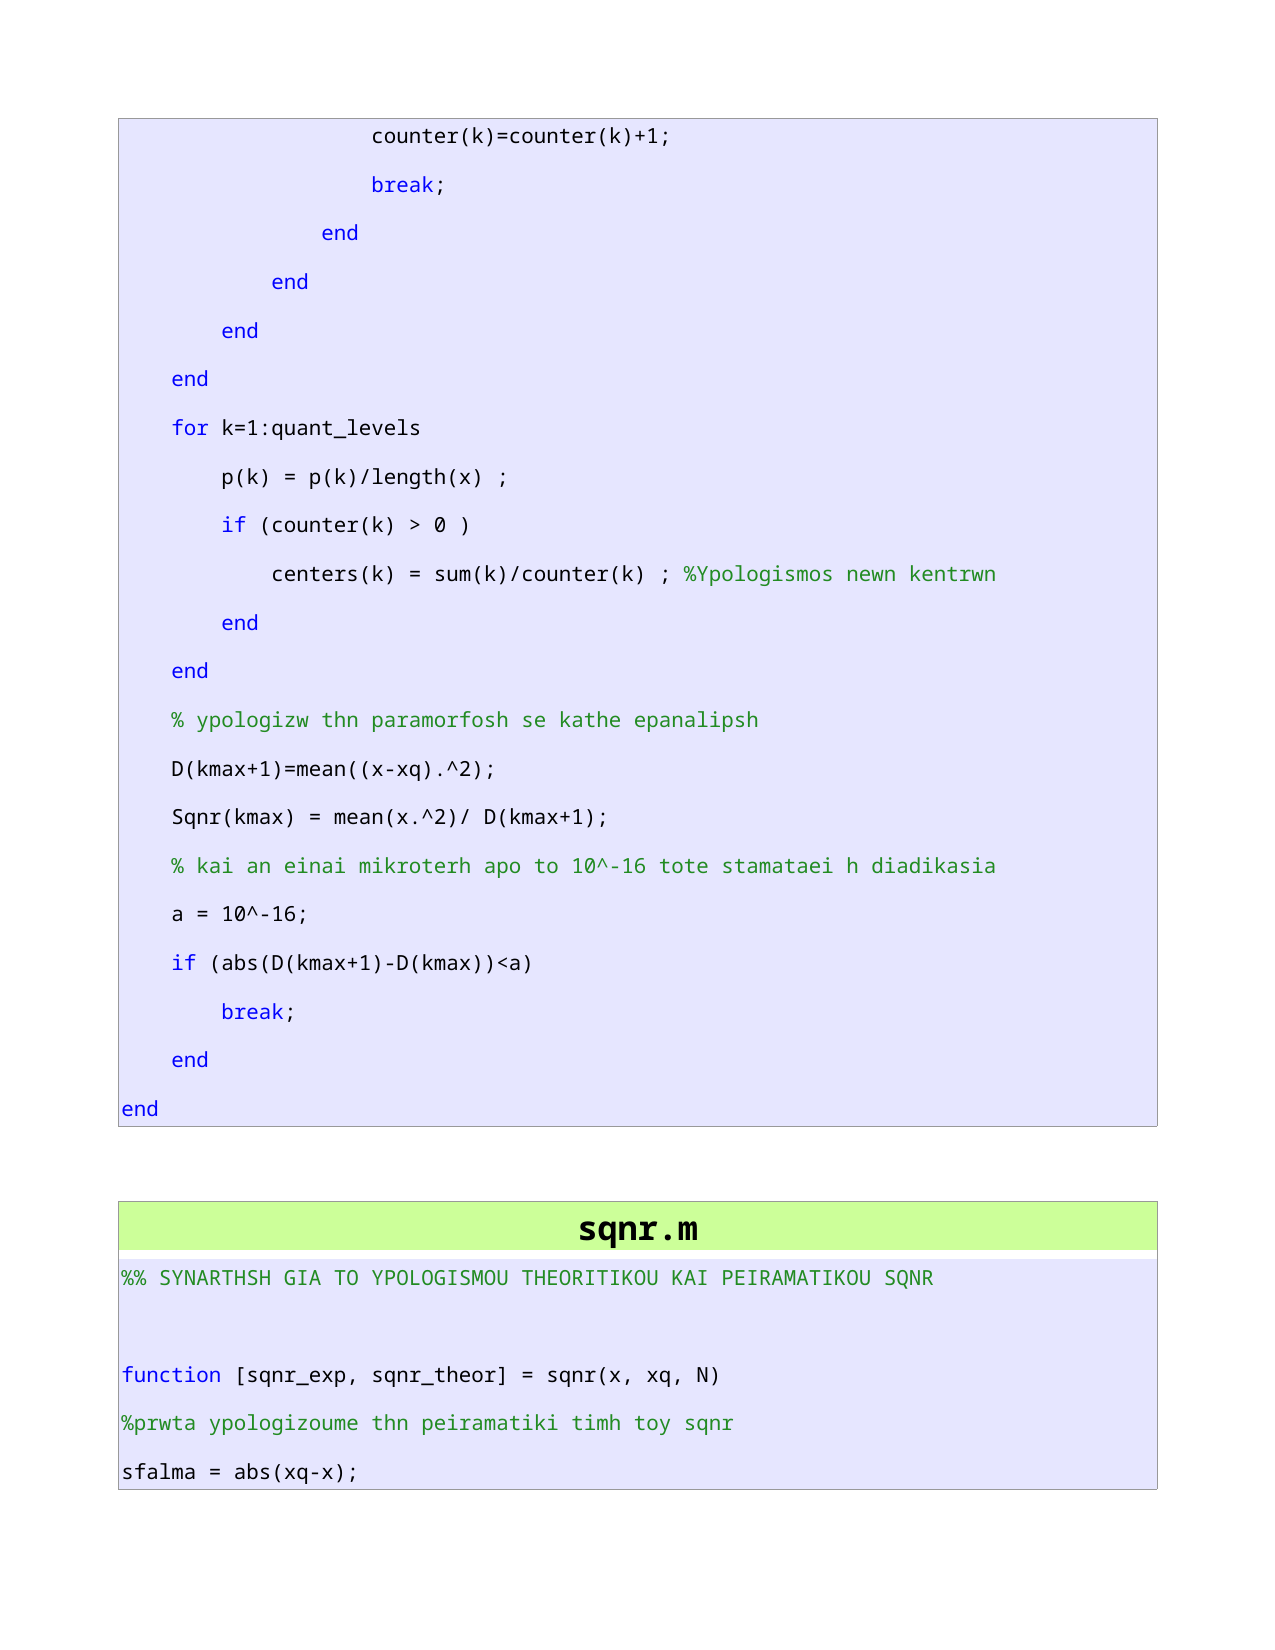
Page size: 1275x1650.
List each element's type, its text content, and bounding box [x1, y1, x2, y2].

text % ypologizw thn paramorfosh se kathe epanalipsh [119, 702, 1157, 733]
text end [119, 604, 1157, 636]
text % kai an einai mikroterh apo to 10^-16 tote stamataei h diadikasia [119, 848, 1157, 879]
text break; [119, 167, 1157, 198]
text centers(k) = sum(k)/counter(k) ; %Ypologismos newn kentrwn [119, 556, 1157, 587]
text p(k) = p(k)/length(x) ; [119, 459, 1157, 490]
text %prwta ypologizoume thn peiramatiki timh toy sqnr [119, 1405, 1157, 1437]
text end [119, 215, 1157, 247]
text end [119, 361, 1157, 393]
text for k=1:quant_levels [119, 410, 1157, 442]
text end [119, 264, 1157, 296]
text %% SYNARTHSH GIA TO YPOLOGISMOU THEORITIKOU KAI PEIRAMATIKOU SQNR [119, 1259, 1157, 1291]
text end [119, 1042, 1157, 1074]
text if (abs(D(kmax+1)-D(kmax))<a) [119, 945, 1157, 977]
text end [119, 313, 1157, 344]
text Sqnr(kmax) = mean(x.^2)/ D(kmax+1); [119, 799, 1157, 831]
text if (counter(k) > 0 ) [119, 507, 1157, 539]
text sfalma = abs(xq-x); [119, 1454, 1157, 1489]
subtitle sqnr.m [119, 1202, 1157, 1250]
text counter(k)=counter(k)+1; [119, 119, 1157, 150]
text a = 10^-16; [119, 896, 1157, 928]
text D(kmax+1)=mean((x-xq).^2); [119, 751, 1157, 782]
text end [119, 653, 1157, 685]
text end [119, 1091, 1157, 1126]
text break; [119, 994, 1157, 1025]
text function [sqnr_exp, sqnr_theor] = sqnr(x, xq, N) [119, 1357, 1157, 1388]
